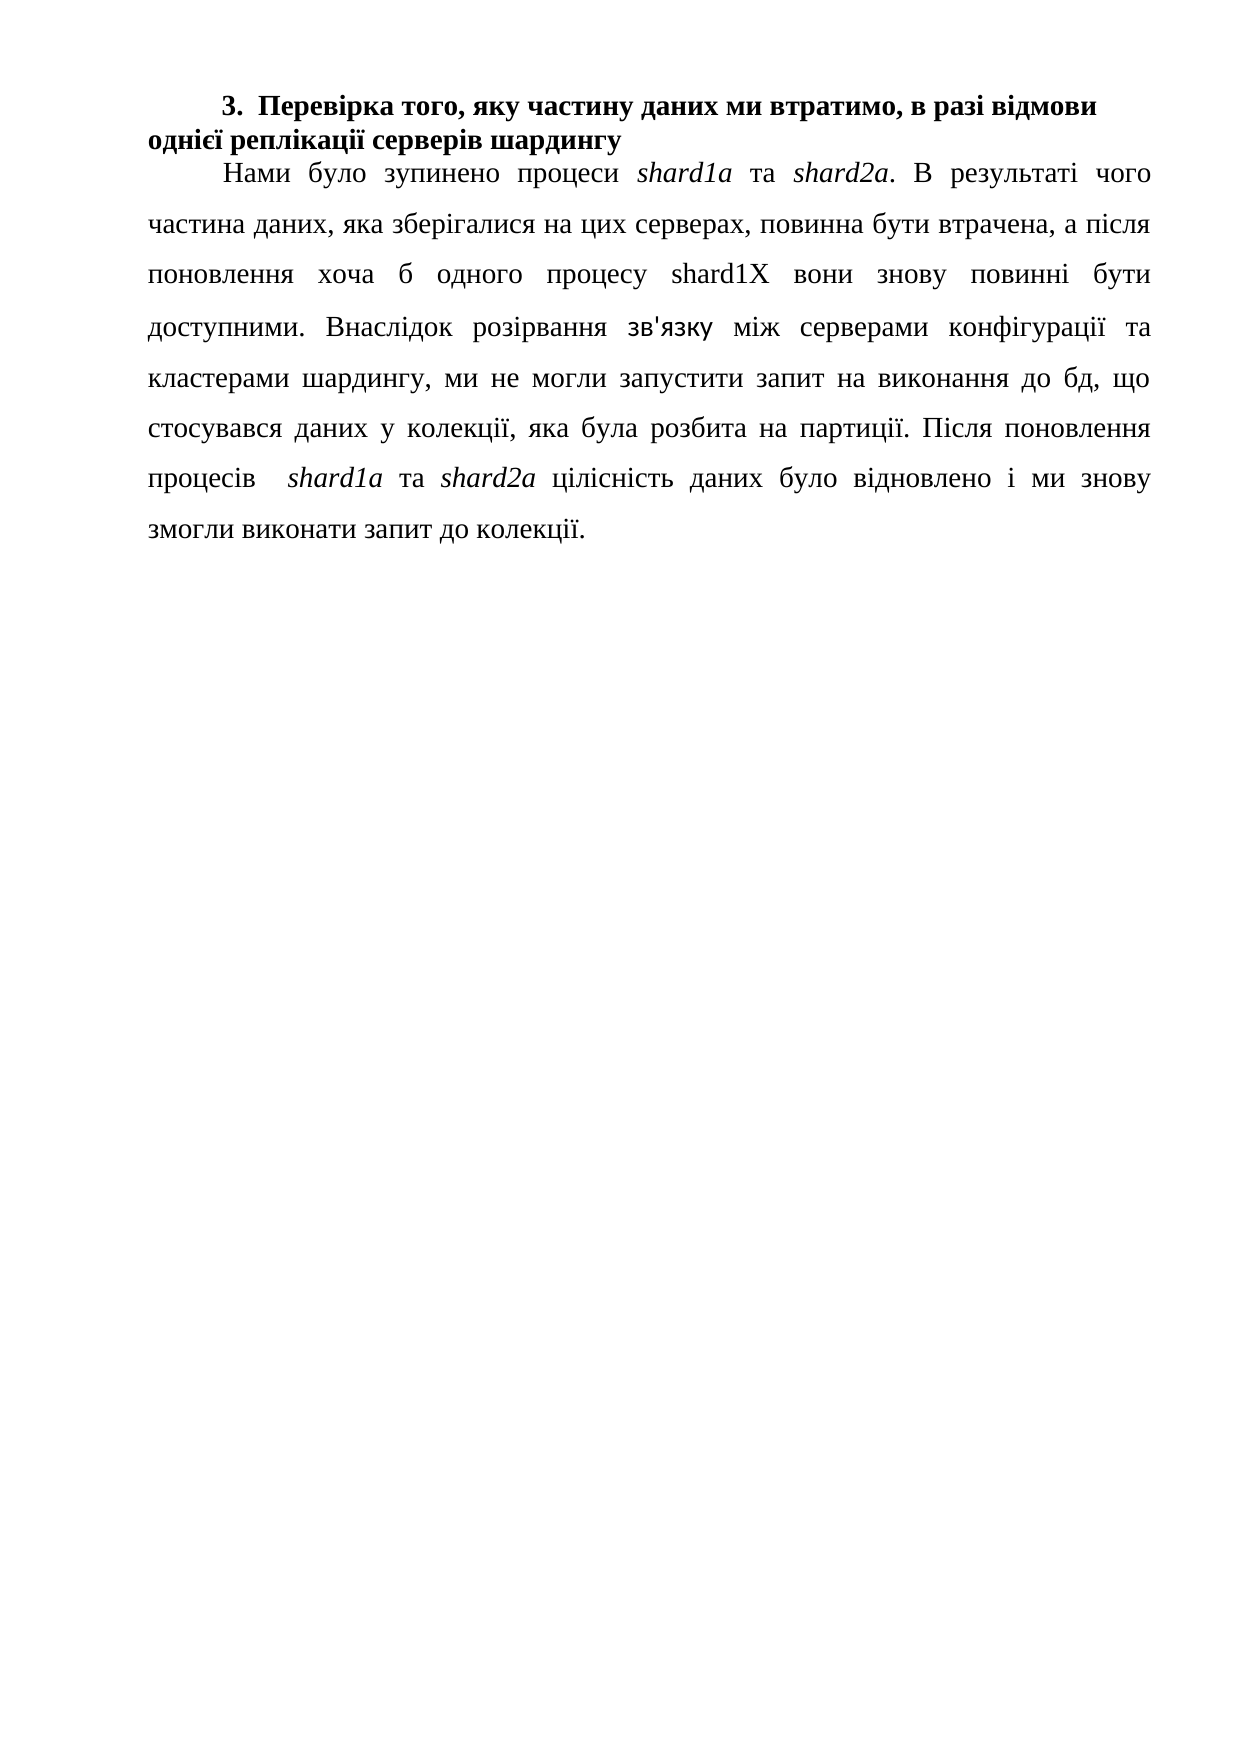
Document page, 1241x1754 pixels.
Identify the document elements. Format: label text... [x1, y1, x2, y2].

subtitle 3. Перевірка того, яку частину даних ми втратимо, в разі відмови однієї реплікації серверів шардингу [148, 88, 1152, 156]
text Нами було зупинено процеси shard1a та shard2a. В результаті чого частина даних, яка зберігалися на цих серверах, повинна бути втрачена, а після поновлення хоча б одного процесу shard1Х вони знову повинні бути доступними. Внаслідок розірвання зв'язку між серверами конфігурації та кластерами шардингу, ми не могли запустити запит на виконання до бд, що стосувався даних у колекції, яка була розбита на партиції. Після поновлення процесів shard1a та shard2a цілісність даних було відновлено і ми знову змогли виконати запит до колекції. [148, 156, 1152, 544]
